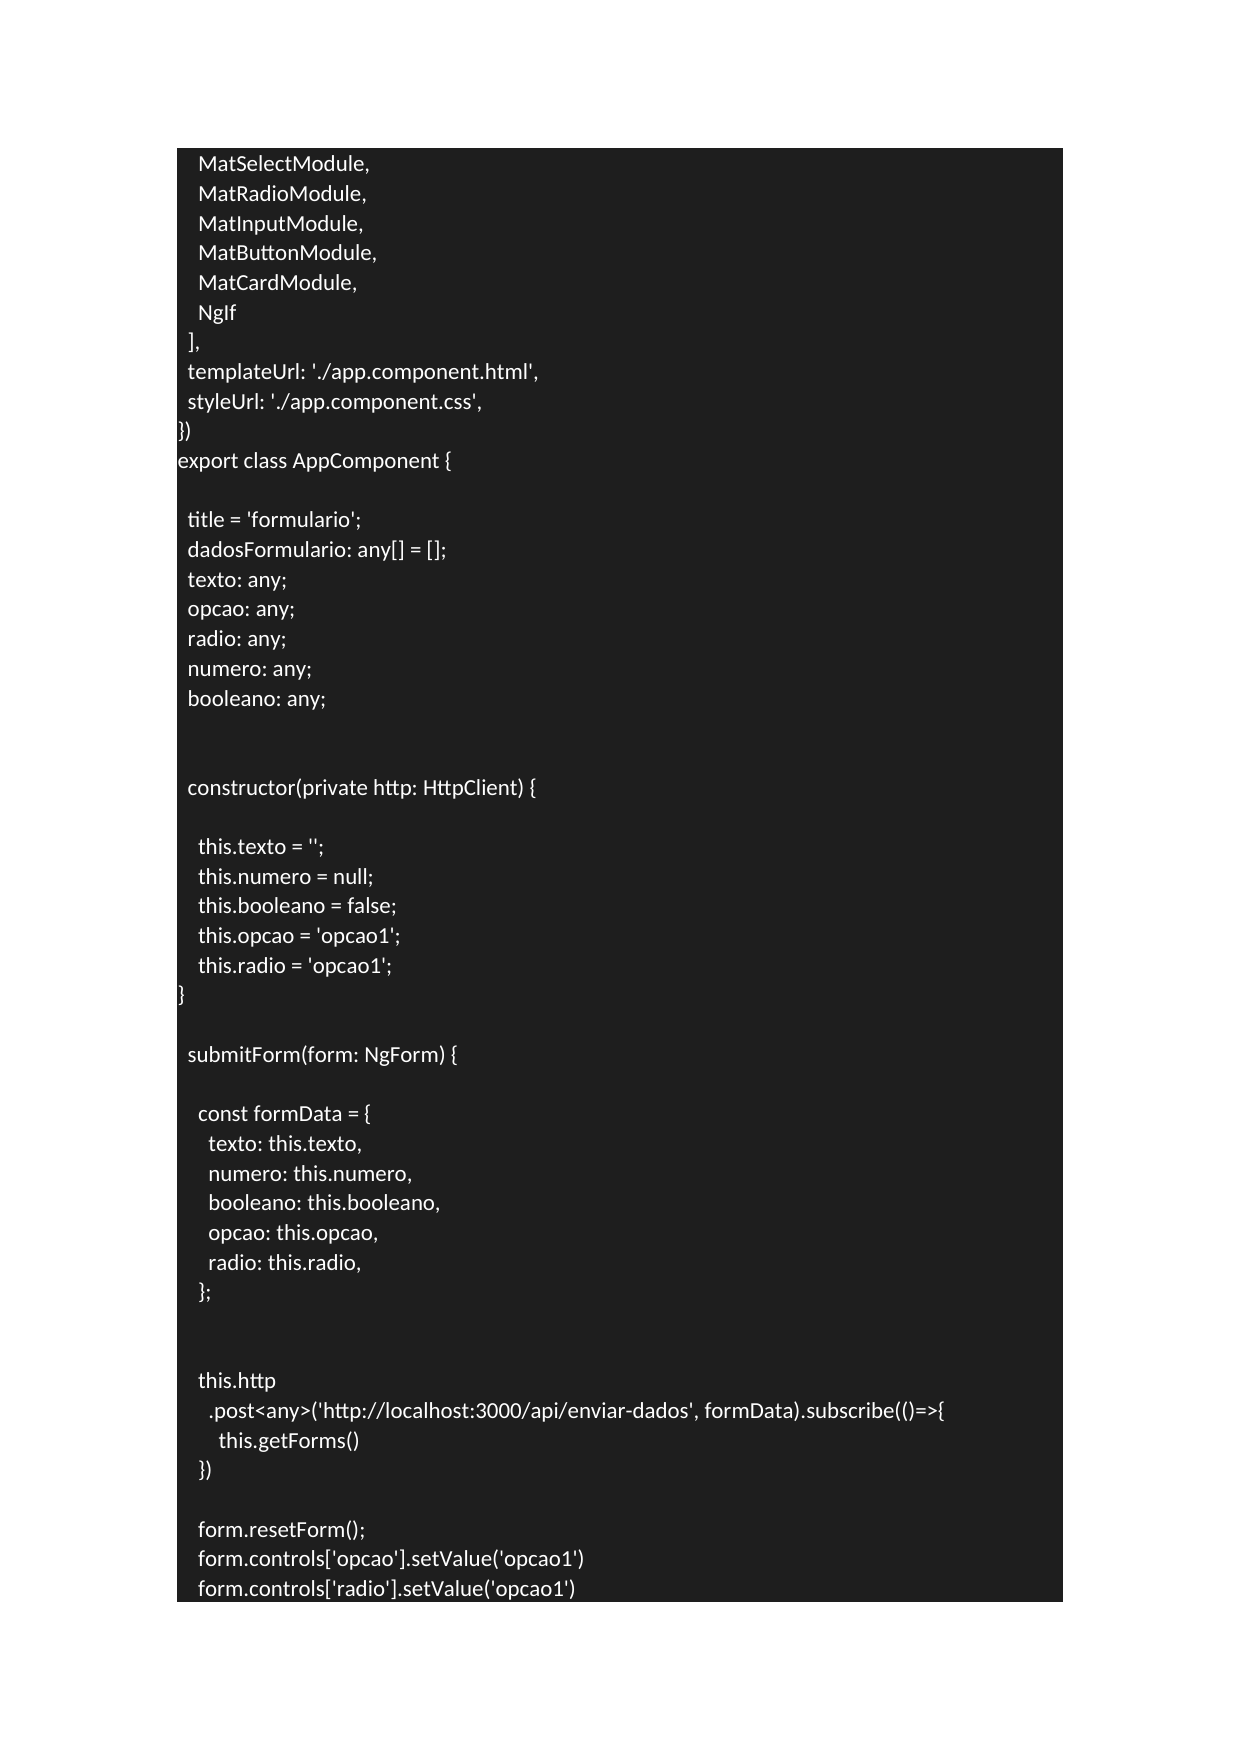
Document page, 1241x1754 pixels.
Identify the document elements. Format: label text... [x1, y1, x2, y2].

text MatInputModule, [177, 207, 1063, 237]
text MatRadioModule, [177, 177, 1063, 207]
text numero: any; [177, 652, 1063, 682]
text this.http [177, 1365, 1063, 1394]
text numero: this.numero, [177, 1157, 1063, 1187]
text booleano: this.booleano, [177, 1187, 1063, 1216]
text MatSelectModule, [177, 148, 1063, 177]
text NgIf [177, 296, 1063, 326]
text form.resetForm(); [177, 1513, 1063, 1543]
text form.controls['radio'].setValue('opcao1') [177, 1573, 1063, 1602]
text form.controls['opcao'].setValue('opcao1') [177, 1543, 1063, 1573]
text this.radio = 'opcao1'; [177, 949, 1063, 979]
text templateUrl: './app.component.html', [177, 355, 1063, 385]
text opcao: this.opcao, [177, 1216, 1063, 1246]
text this.numero = null; [177, 860, 1063, 890]
text this.texto = ''; [177, 830, 1063, 860]
text dadosFormulario: any[] = []; [177, 533, 1063, 563]
text MatButtonModule, [177, 237, 1063, 266]
text opcao: any; [177, 593, 1063, 623]
text submitForm(form: NgForm) { [177, 1038, 1063, 1068]
text MatCardModule, [177, 266, 1063, 296]
text texto: this.texto, [177, 1127, 1063, 1157]
text constructor(private http: HttpClient) { [177, 771, 1063, 801]
text title = 'formulario'; [177, 504, 1063, 533]
text radio: any; [177, 623, 1063, 652]
text }; [177, 1276, 1063, 1305]
text this.opcao = 'opcao1'; [177, 919, 1063, 949]
text export class AppComponent { [177, 444, 1063, 474]
text this.booleano = false; [177, 890, 1063, 919]
text radio: this.radio, [177, 1246, 1063, 1276]
text booleano: any; [177, 682, 1063, 712]
text ], [177, 326, 1063, 355]
text }) [177, 1454, 1063, 1483]
text } [177, 979, 1063, 1008]
text .post<any>('http://localhost:3000/api/enviar-dados', formData).subscribe(()=>{ [177, 1394, 1063, 1424]
text const formData = { [177, 1098, 1063, 1127]
text this.getForms() [177, 1424, 1063, 1454]
text }) [177, 415, 1063, 444]
text styleUrl: './app.component.css', [177, 385, 1063, 415]
text texto: any; [177, 563, 1063, 593]
